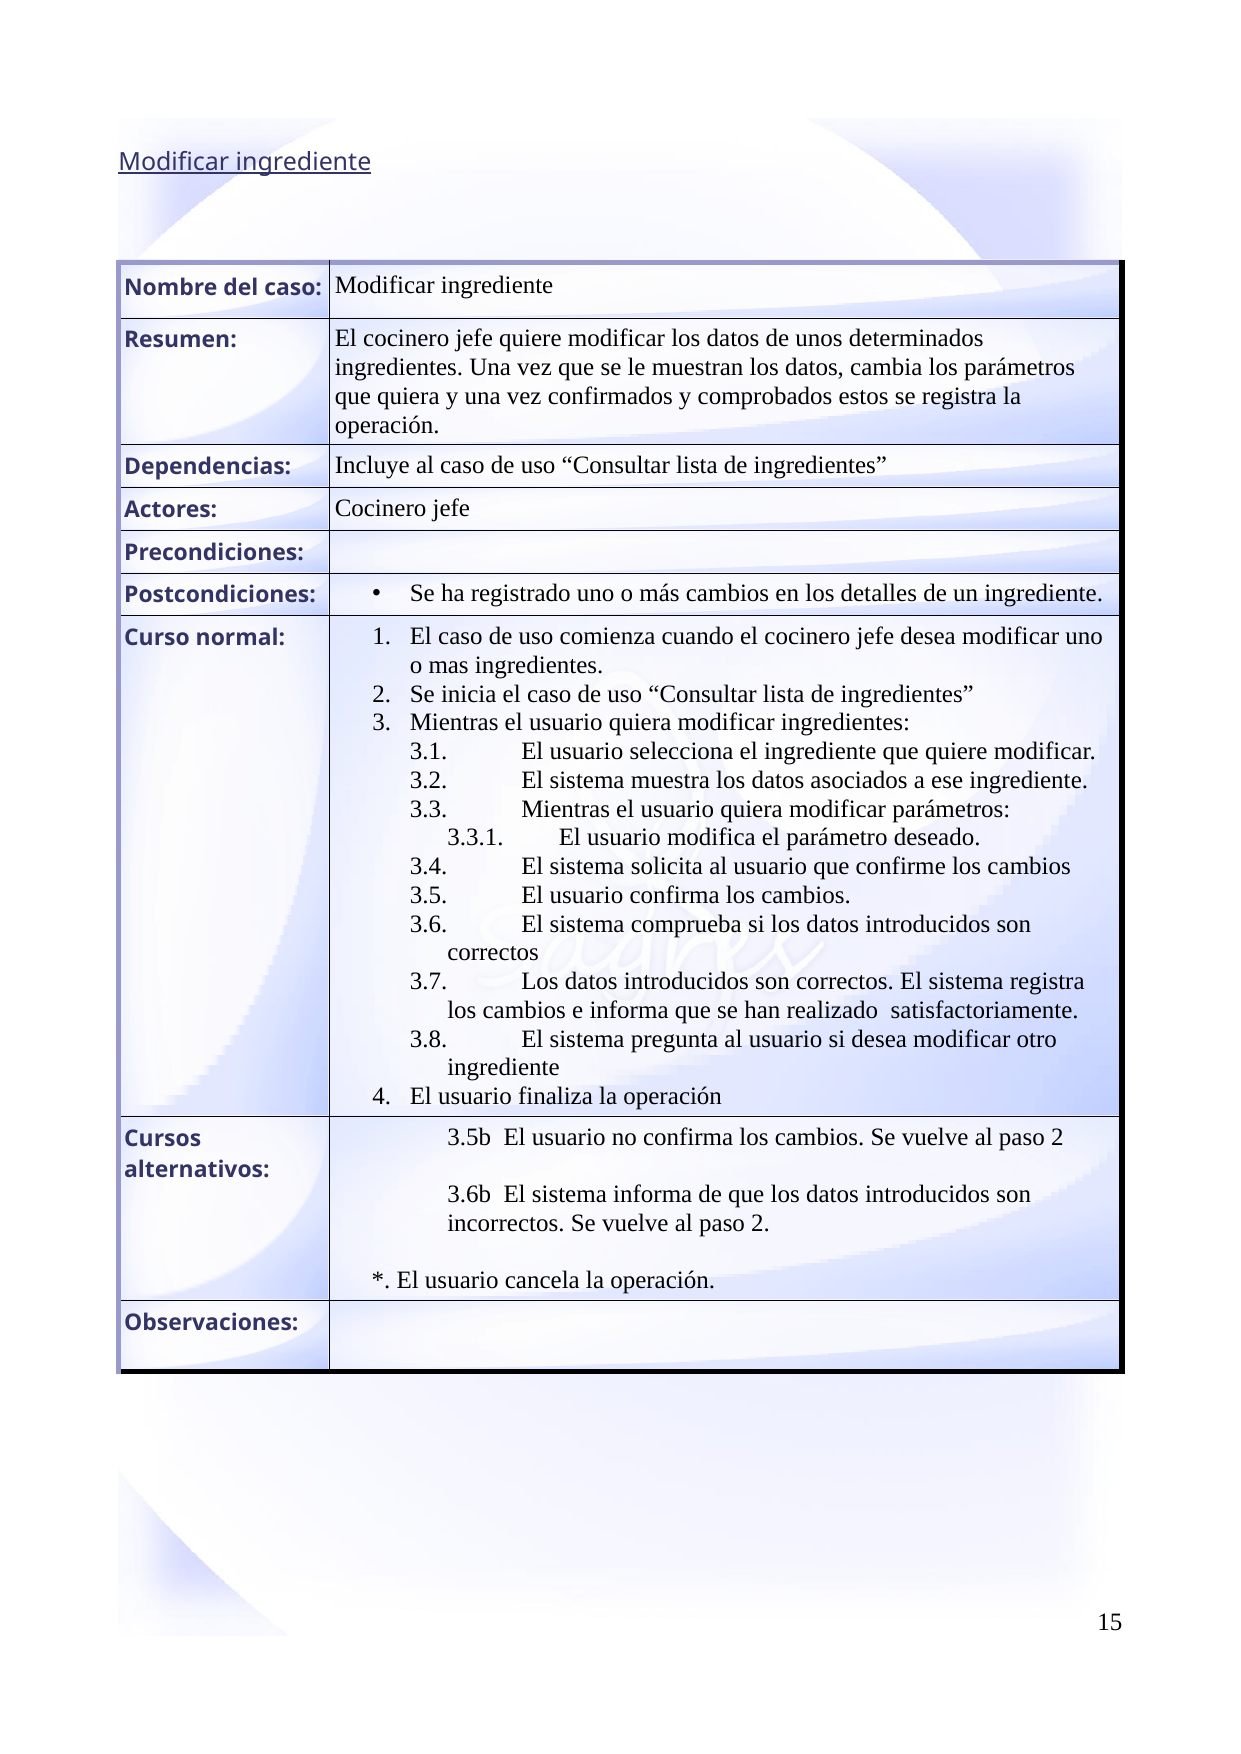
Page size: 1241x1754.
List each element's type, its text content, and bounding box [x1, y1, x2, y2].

table_cell Precondiciones: [121, 531, 329, 573]
table_cell El caso de uso comienza cuando el cocinero jefe desea modificar uno o mas ingredientes. Se inicia el caso de uso “Consultar lista de ingredientes” Mientras el usuario quiera modificar ingredientes: El usuario selecciona el ingrediente que quiere modificar. El sistema muestra los datos asociados a ese ingrediente. Mientras el usuario quiera modificar parámetros: El usuario modifica el parámetro deseado. El sistema solicita al usuario que confirme los cambios El usuario confirma los cambios. El sistema comprueba si los datos introducidos son correctos Los datos introducidos son correctos. El sistema registra los cambios e informa que se han realizado satisfactoriamente. El sistema pregunta al usuario si desea modificar otro ingrediente El usuario finaliza la operación [330, 616, 1119, 1116]
table_cell Cursos alternativos: [121, 1117, 329, 1300]
table_cell [330, 531, 1119, 573]
picture [118, 1374, 1122, 1636]
picture [118, 177, 1122, 260]
table_cell Dependencias: [121, 445, 329, 487]
table_cell Incluye al caso de uso “Consultar lista de ingredientes” [330, 445, 1119, 487]
table_header Nombre del caso: [121, 265, 329, 318]
table_cell Curso normal: [121, 616, 329, 1116]
table_header Modificar ingrediente [330, 265, 1119, 318]
picture [118, 118, 1122, 143]
table_cell El cocinero jefe quiere modificar los datos de unos determinados ingredientes. Una vez que se le muestran los datos, cambia los parámetros que quiera y una vez confirmados y comprobados estos se registra la operación. [330, 319, 1119, 444]
table_cell Observaciones: [121, 1301, 329, 1369]
subtitle Modificar ingrediente [118, 143, 1122, 177]
table_cell Resumen: [121, 319, 329, 444]
table_cell 3.5b El usuario no confirma los cambios. Se vuelve al paso 2 3.6b El sistema informa de que los datos introducidos son incorrectos. Se vuelve al paso 2. *. El usuario cancela la operación. [330, 1117, 1119, 1300]
table_cell Se ha registrado uno o más cambios en los detalles de un ingrediente. [330, 574, 1119, 615]
table_cell Postcondiciones: [121, 574, 329, 615]
table_cell Cocinero jefe [330, 488, 1119, 530]
table_cell Actores: [121, 488, 329, 530]
table_cell [330, 1301, 1119, 1369]
